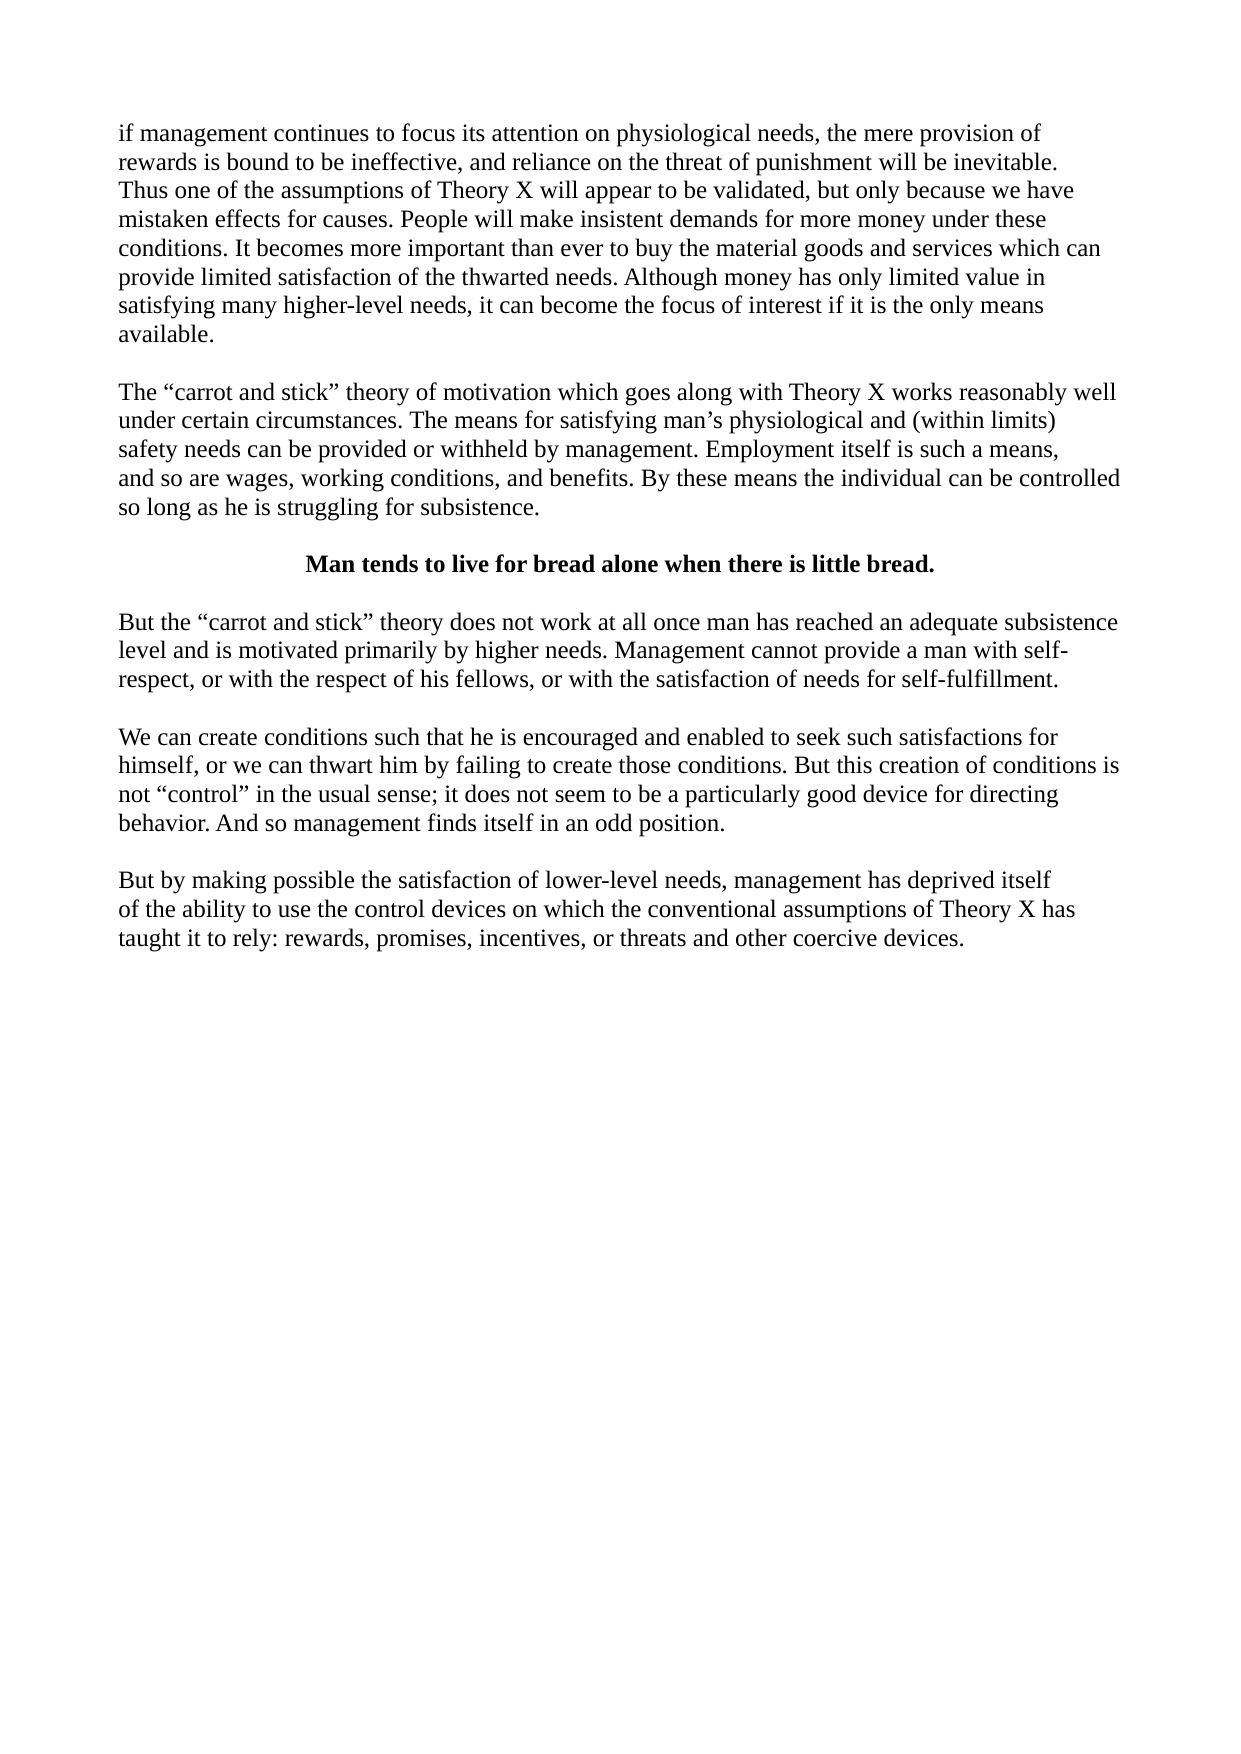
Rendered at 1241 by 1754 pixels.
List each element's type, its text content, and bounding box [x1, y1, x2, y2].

text But by making possible the satisfaction of lower-level needs, management has deprived itself [118, 866, 1122, 894]
text conditions. It becomes more important than ever to buy the material goods and services which can provide limited satisfaction of the thwarted needs. Although money has only limited value in satisfying many higher-level needs, it can become the focus of interest if it is the only means available. [118, 233, 1122, 348]
text if management continues to focus its attention on physiological needs, the mere provision of rewards is bound to be ineffective, and reliance on the threat of punishment will be inevitable. [118, 118, 1122, 176]
text The “carrot and stick” theory of motivation which goes along with Theory X works reasonably well under certain circumstances. The means for satisfying man’s physiological and (within limits) safety needs can be provided or withheld by management. Employment itself is such a means, [118, 377, 1122, 463]
text But the “carrot and stick” theory does not work at all once man has reached an adequate subsistence level and is motivated primarily by higher needs. Management cannot provide a man with self-respect, or with the respect of his fellows, or with the satisfaction of needs for self-fulfillment. [118, 607, 1122, 693]
text and so are wages, working conditions, and benefits. By these means the individual can be controlled so long as he is struggling for subsistence. [118, 463, 1122, 521]
text Thus one of the assumptions of Theory X will appear to be validated, but only because we have mistaken effects for causes. People will make insistent demands for more money under these [118, 176, 1122, 233]
text Man tends to live for bread alone when there is little bread. [118, 549, 1122, 578]
text of the ability to use the control devices on which the conventional assumptions of Theory X has taught it to rely: rewards, promises, incentives, or threats and other coercive devices. [118, 894, 1122, 952]
text We can create conditions such that he is encouraged and enabled to seek such satisfactions for himself, or we can thwart him by failing to create those conditions. But this creation of conditions is not “control” in the usual sense; it does not seem to be a particularly good device for directing behavior. And so management finds itself in an odd position. [118, 722, 1122, 837]
